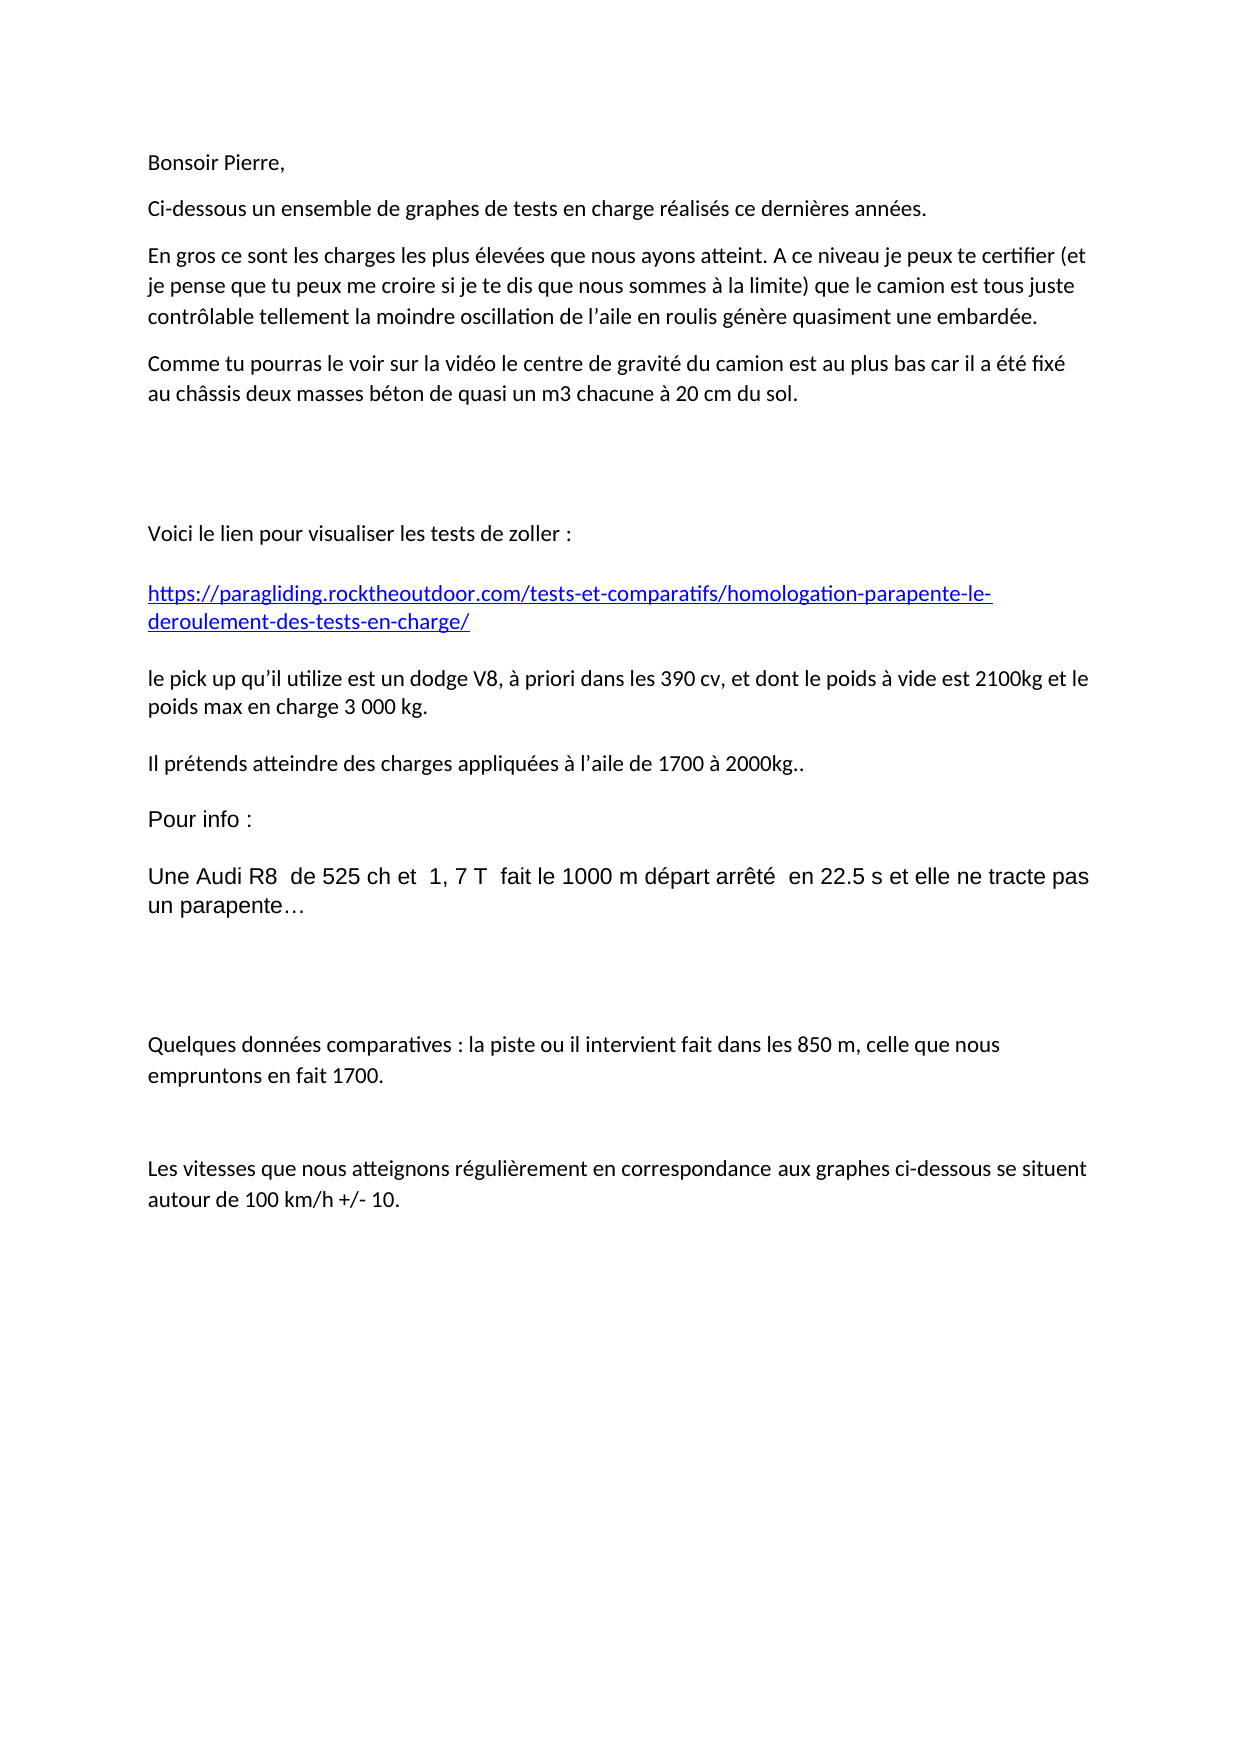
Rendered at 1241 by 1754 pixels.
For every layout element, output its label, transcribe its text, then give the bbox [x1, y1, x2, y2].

text Comme tu pourras le voir sur la vidéo le centre de gravité du camion est au plus bas car il a été fixé au châssis deux masses béton de quasi un m3 chacune à 20 cm du sol. [148, 349, 1093, 407]
text https://paragliding.rocktheoutdoor.com/tests-et-comparatifs/homologation-parapente-le-deroulement-des-tests-en-charge/ [148, 579, 1093, 635]
text Bonsoir Pierre, [148, 148, 1093, 176]
text Voici le lien pour visualiser les tests de zoller : [148, 519, 1093, 547]
text Les vitesses que nous atteignons régulièrement en correspondance aux graphes ci-dessous se situent autour de 100 km/h +/- 10. [148, 1154, 1093, 1213]
text Il prétends atteindre des charges appliquées à l’aile de 1700 à 2000kg.. [148, 749, 1093, 777]
text Quelques données comparatives : la piste ou il intervient fait dans les 850 m, celle que nous empruntons en fait 1700. [148, 1031, 1093, 1089]
text le pick up qu’il utilize est un dodge V8, à priori dans les 390 cv, et dont le poids à vide est 2100kg et le poids max en charge 3 000 kg. [148, 664, 1093, 720]
text Pour info : Une Audi R8 de 525 ch et 1, 7 T fait le 1000 m départ arrêté en 22.5 s et elle ne tracte pas un parapente… [148, 806, 1093, 918]
text Ci-dessous un ensemble de graphes de tests en charge réalisés ce dernières années. [148, 194, 1093, 222]
text En gros ce sont les charges les plus élevées que nous ayons atteint. A ce niveau je peux te certifier (et je pense que tu peux me croire si je te dis que nous sommes à la limite) que le camion est tous juste contrôlable tellement la moindre oscillation de l’aile en roulis génère quasiment une embardée. [148, 241, 1093, 330]
